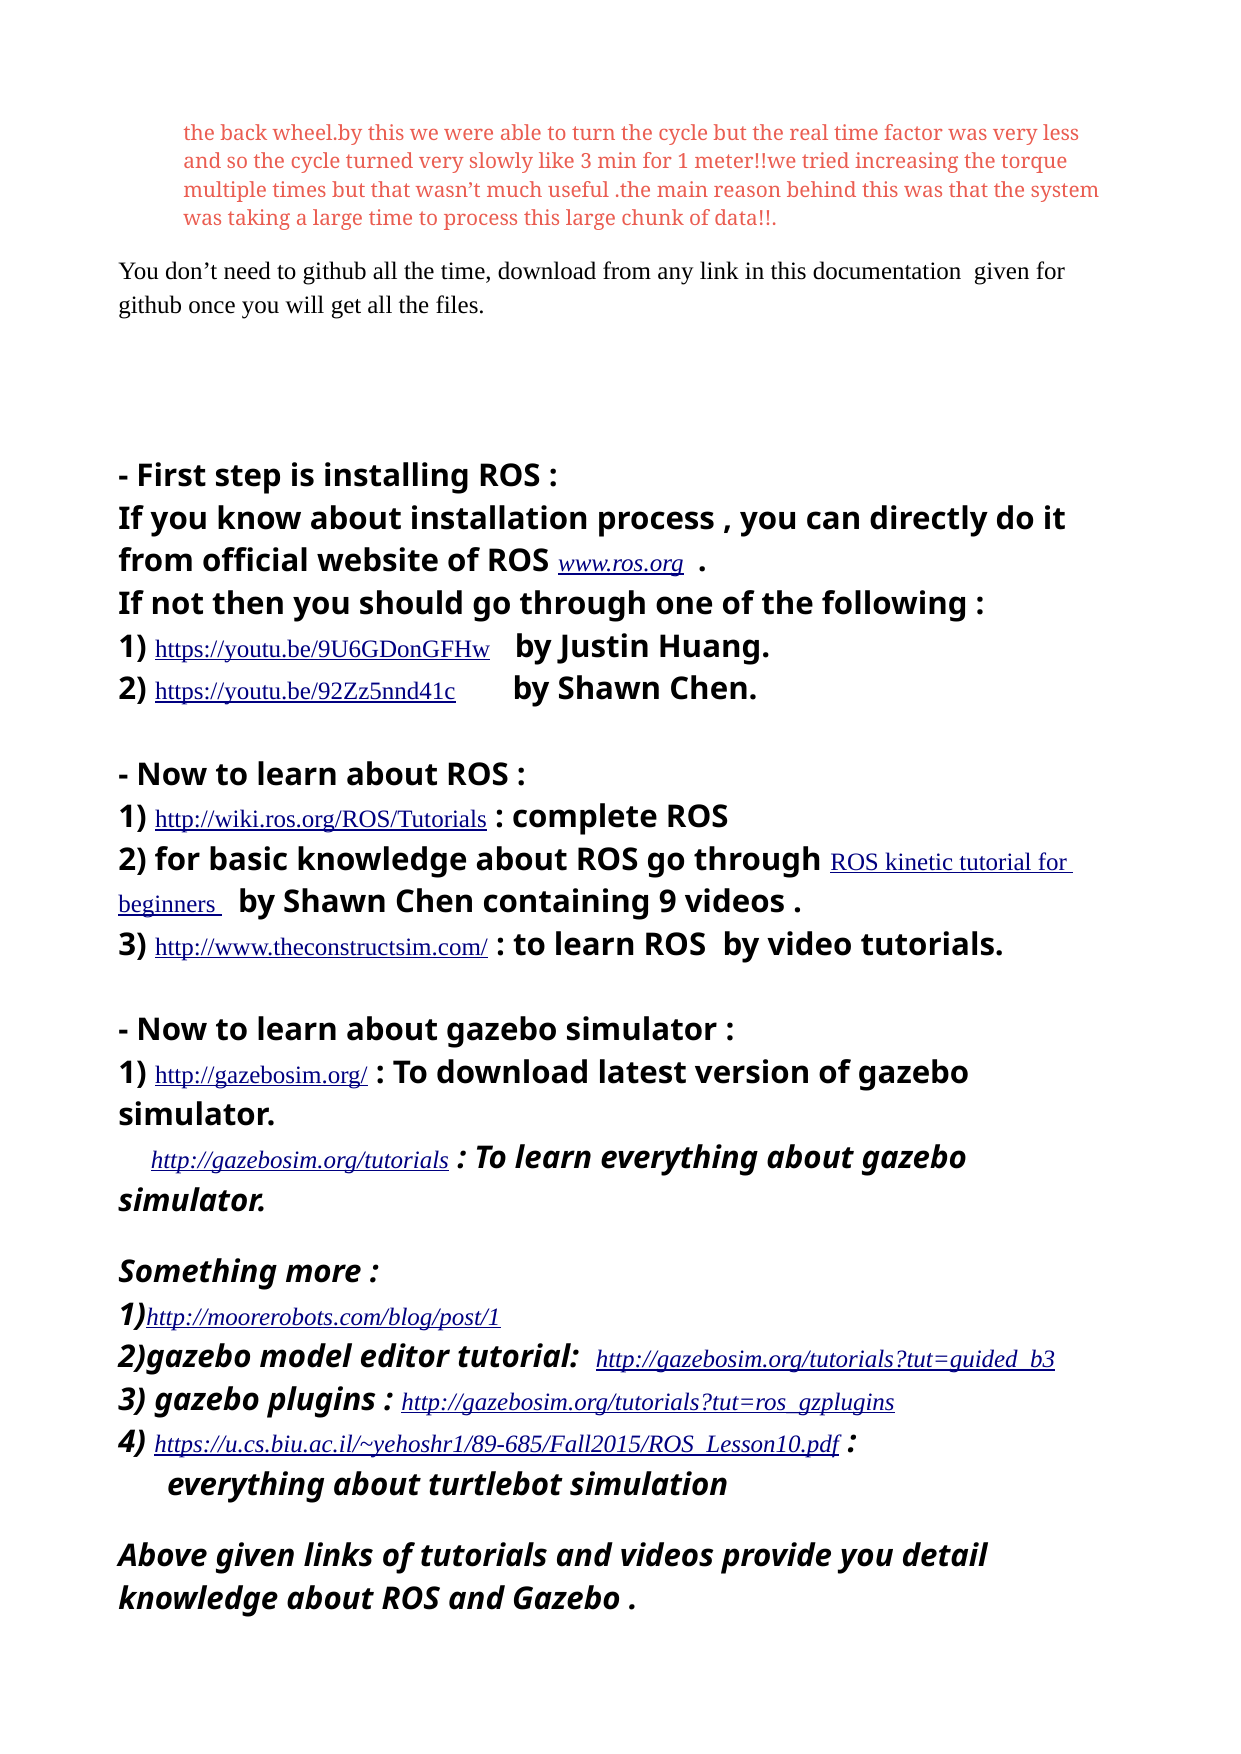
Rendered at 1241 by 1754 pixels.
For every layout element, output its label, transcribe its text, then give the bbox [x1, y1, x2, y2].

text 2) https://youtu.be/92Zz5nnd41c by Shawn Chen. [118, 666, 1122, 709]
text You don’t need to github all the time, download from any link in this documentation given for github once you will get all the files. [118, 256, 1122, 319]
text 1) https://youtu.be/9U6GDonGFHw by Justin Huang. [118, 624, 1122, 666]
text Above given links of tutorials and videos provide you detail knowledge about ROS and Gazebo . [118, 1533, 1122, 1618]
text - First step is installing ROS : [118, 453, 1122, 496]
text http://gazebosim.org/tutorials : To learn everything about gazebo simulator. [118, 1135, 1122, 1220]
text If you know about installation process , you can directly do it from official website of ROS www.ros.org . [118, 496, 1122, 581]
text 4) https://u.cs.biu.ac.il/~yehoshr1/89-685/Fall2015/ROS_Lesson10.pdf : [118, 1419, 1122, 1462]
text the back wheel.by this we were able to turn the cycle but the real time factor was very less and so the cycle turned very slowly like 3 min for 1 meter!!we tried increasing the torque multiple times but that wasn’t much useful .the main reason behind this was that the system was taking a large time to process this large chunk of data!!. [183, 118, 1122, 232]
text Something more : [118, 1249, 1122, 1291]
text 3) http://www.theconstructsim.com/ : to learn ROS by video tutorials. [118, 922, 1122, 964]
text - Now to learn about ROS : [118, 751, 1122, 794]
text 2)gazebo model editor tutorial: ​ http://gazebosim.org/tutorials?tut=guided_b3 [118, 1334, 1122, 1377]
text 1) http://gazebosim.org/ : To download latest version of gazebo simulator. [118, 1050, 1122, 1135]
text If not then you should go through one of the following : [118, 581, 1122, 624]
text 1)http://moorerobots.com/blog/post/1 [118, 1291, 1122, 1334]
text everything about turtlebot simulation [118, 1462, 1122, 1504]
text 2) for basic knowledge about ROS go through ROS kinetic tutorial for beginners by Shawn Chen containing 9 videos . [118, 837, 1122, 922]
text 3)​ gazebo plugins : http://gazebosim.org/tutorials?tut=ros_gzplugins [118, 1377, 1122, 1419]
text 1) http://wiki.ros.org/ROS/Tutorials : complete ROS [118, 794, 1122, 837]
text - Now to learn about gazebo simulator : [118, 1007, 1122, 1050]
